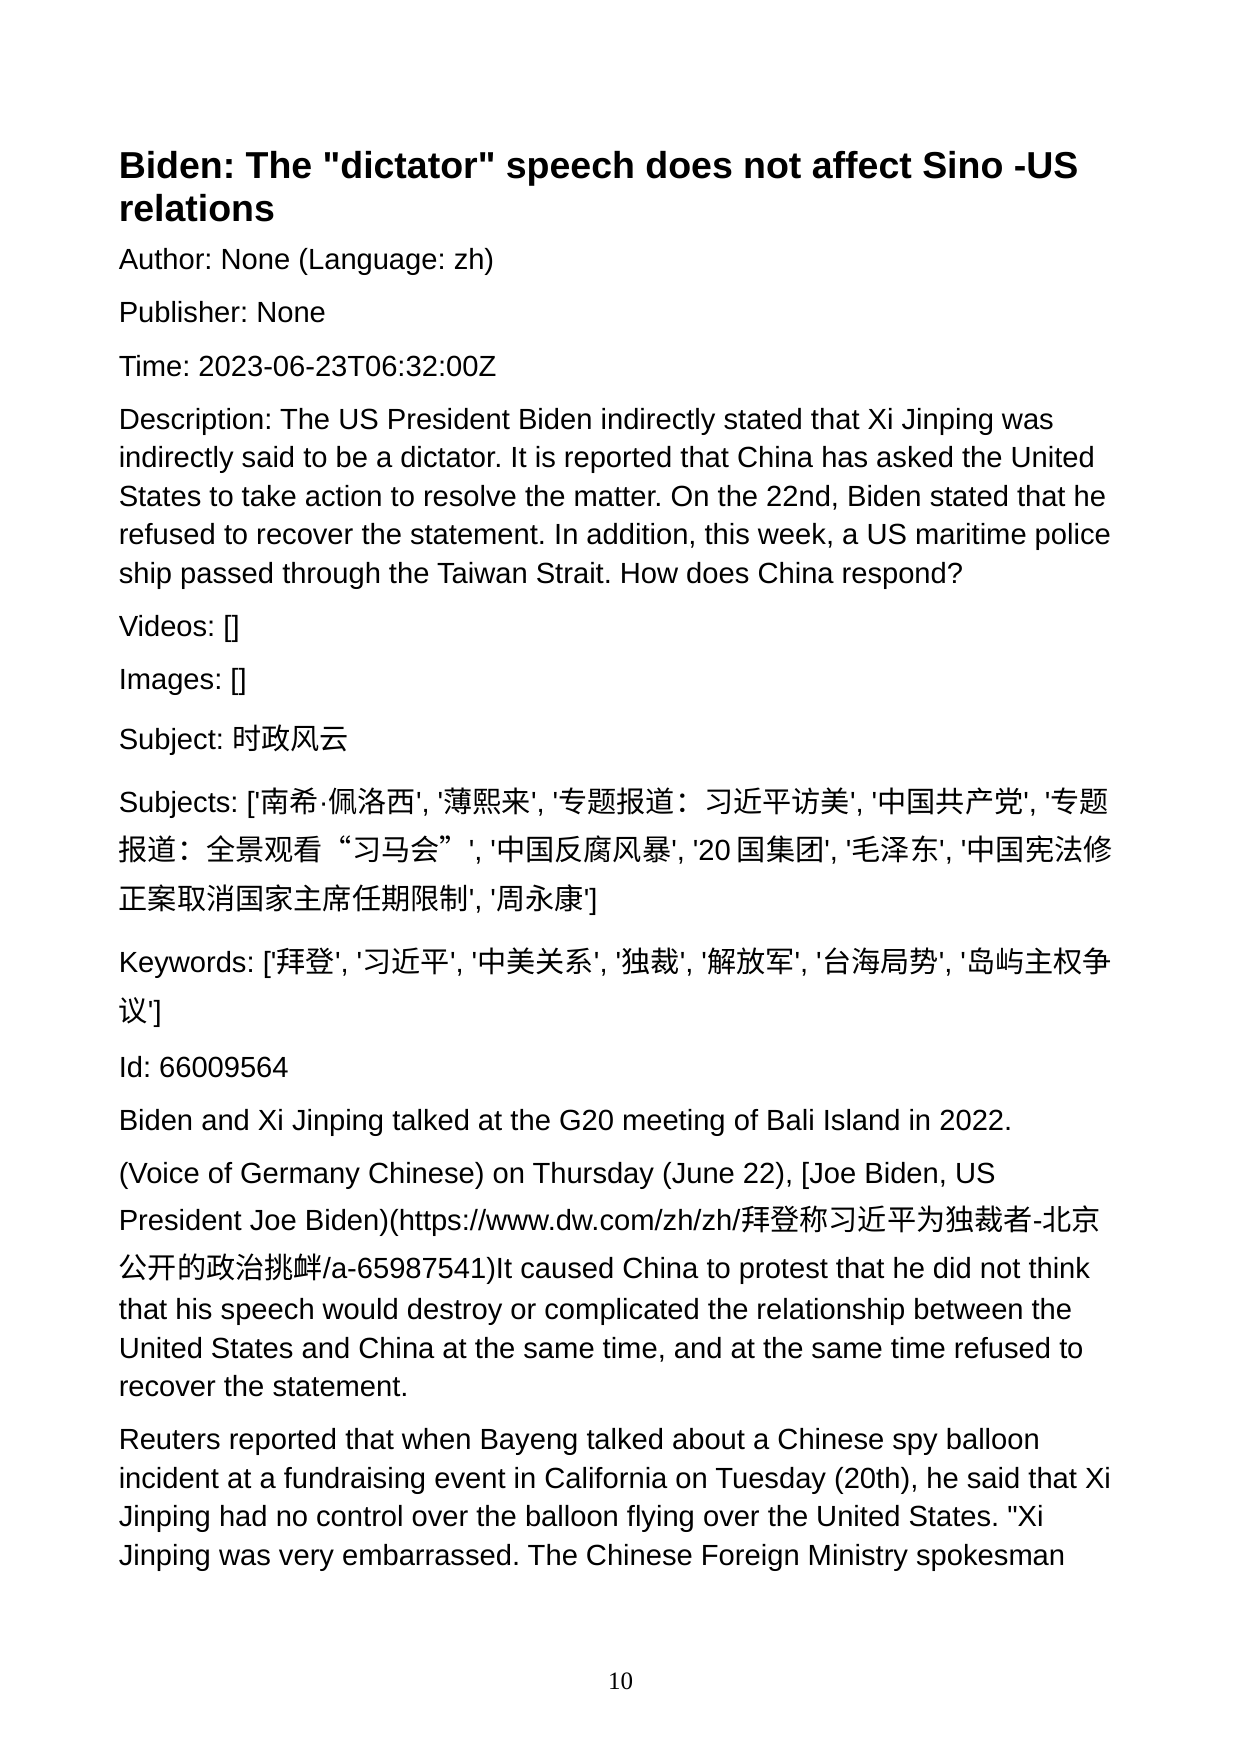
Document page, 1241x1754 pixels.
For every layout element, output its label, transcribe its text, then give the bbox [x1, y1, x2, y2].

text Subject: 时政风云 [118, 715, 1122, 757]
text Keywords: ['拜登', '习近平', '中美关系', '独裁', '解放军', '台海局势', '岛屿主权争议'] [118, 938, 1122, 1029]
text Reuters reported that when Bayeng talked about a Chinese spy balloon incident at a fundraising event in California on Tuesday (20th), he said that Xi Jinping had no control over the balloon flying over the United States. "Xi Jinping was very embarrassed. The Chinese Foreign Ministry spokesman [118, 1422, 1122, 1571]
text Author: None (Language: zh) [118, 242, 1122, 276]
text (Voice of Germany Chinese) on Thursday (June 22), [Joe Biden, US President Joe Biden)(https://www.dw.com/zh/zh/拜登称习近平为独裁者-北京公开的政治挑衅/a-65987541)It caused China to protest that he did not think that his speech would destroy or complicated the relationship between the United States and China at the same time, and at the same time refused to recover the statement. [118, 1156, 1122, 1403]
text Id: 66009564 [118, 1050, 1122, 1084]
text Biden and Xi Jinping talked at the G20 meeting of Bali Island in 2022. [118, 1103, 1122, 1137]
text Videos: [] [118, 609, 1122, 642]
text Images: [] [118, 662, 1122, 696]
subtitle Biden: The "dictator" speech does not affect Sino -US relations [118, 143, 1122, 230]
text Time: 2023-06-23T06:32:00Z [118, 348, 1122, 382]
text Publisher: None [118, 295, 1122, 329]
text Subjects: ['南希·佩洛西', '薄熙来', '专题报道：习近平访美', '中国共产党', '专题报道：全景观看“习马会”', '中国反腐风暴', '20国集团', '毛泽东', '中国宪法修正案取消国家主席任期限制', '周永康'] [118, 778, 1122, 918]
text Description: The US President Biden indirectly stated that Xi Jinping was indirectly said to be a dictator. It is reported that China has asked the United States to take action to resolve the matter. On the 22nd, Biden stated that he refused to recover the statement. In addition, this week, a US maritime police ship passed through the Taiwan Strait. How does China respond? [118, 402, 1122, 589]
